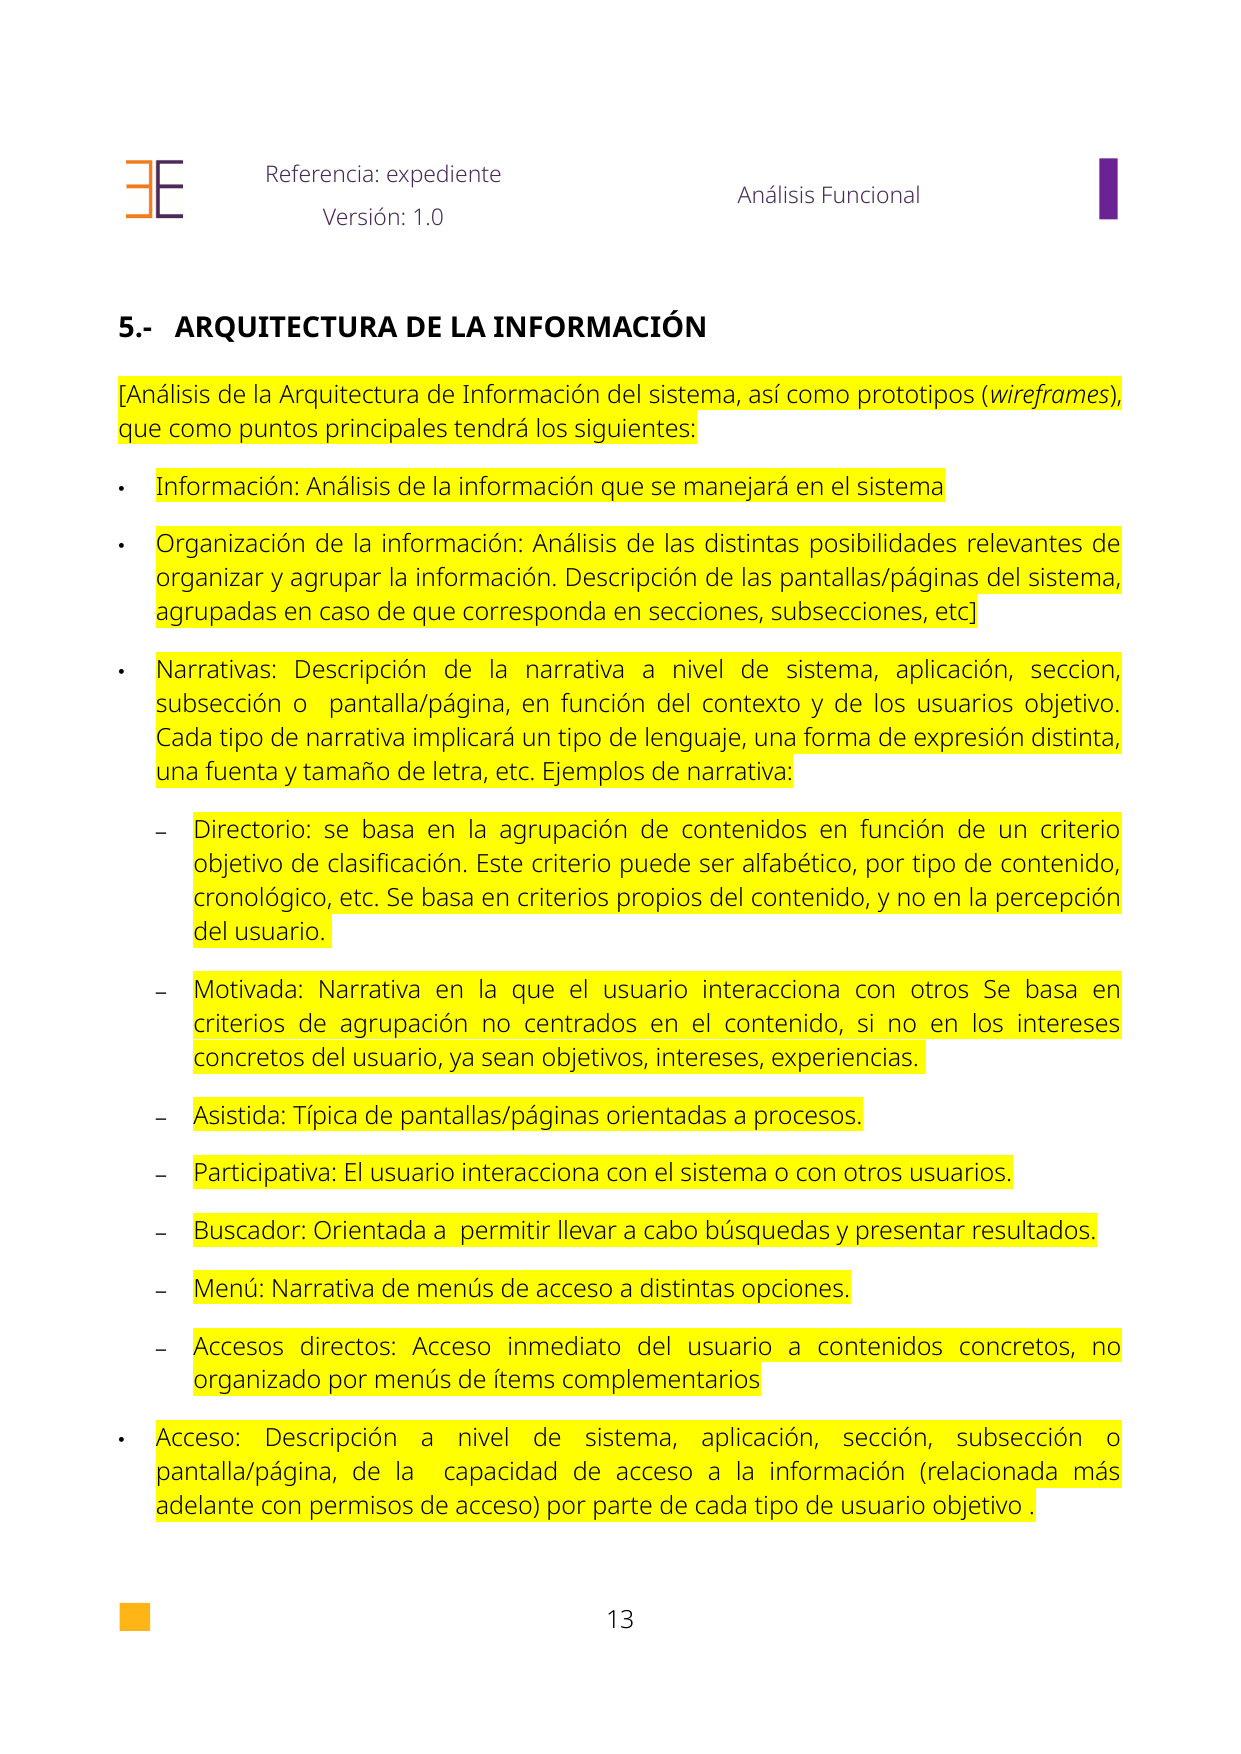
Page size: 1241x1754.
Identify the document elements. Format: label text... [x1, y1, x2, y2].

list Directorio: se basa en la agrupación de contenidos en función de un criterio objetivo de clasificación. Este criterio puede ser alfabético, por tipo de contenido, cronológico, etc. Se basa en criterios propios del contenido, y no en la percepción del usuario. [156, 812, 1122, 948]
list Buscador: Orientada a permitir llevar a cabo búsquedas y presentar resultados. [156, 1213, 1122, 1247]
text [Análisis de la Arquitectura de Información del sistema, así como prototipos (wireframes), que como puntos principales tendrá los siguientes: [118, 376, 1122, 444]
list Organización de la información: Análisis de las distintas posibilidades relevantes de organizar y agrupar la información. Descripción de las pantallas/páginas del sistema, agrupadas en caso de que corresponda en secciones, subsecciones, etc] [118, 526, 1122, 628]
subtitle Arquitectura de la Información [118, 307, 1122, 346]
list Acceso: Descripción a nivel de sistema, aplicación, sección, subsección o pantalla/página, de la capacidad de acceso a la información (relacionada más adelante con permisos de acceso) por parte de cada tipo de usuario objetivo . [118, 1420, 1122, 1522]
list Motivada: Narrativa en la que el usuario interacciona con otros Se basa en criterios de agrupación no centrados en el contenido, si no en los intereses concretos del usuario, ya sean objetivos, intereses, experiencias. [156, 971, 1122, 1074]
list Menú: Narrativa de menús de acceso a distintas opciones. [156, 1270, 1122, 1304]
list Narrativas: Descripción de la narrativa a nivel de sistema, aplicación, seccion, subsección o pantalla/página, en función del contexto y de los usuarios objetivo. Cada tipo de narrativa implicará un tipo de lenguaje, una forma de expresión distinta, una fuenta y tamaño de letra, etc. Ejemplos de narrativa: [118, 652, 1122, 788]
picture [125, 159, 184, 219]
list Asistida: Típica de pantallas/páginas orientadas a procesos. [156, 1097, 1122, 1131]
list Información: Análisis de la información que se manejará en el sistema [118, 468, 1122, 502]
list Participativa: El usuario interacciona con el sistema o con otros usuarios. [156, 1155, 1122, 1189]
list Accesos directos: Acceso inmediato del usuario a contenidos concretos, no organizado por menús de ítems complementarios [156, 1328, 1122, 1396]
